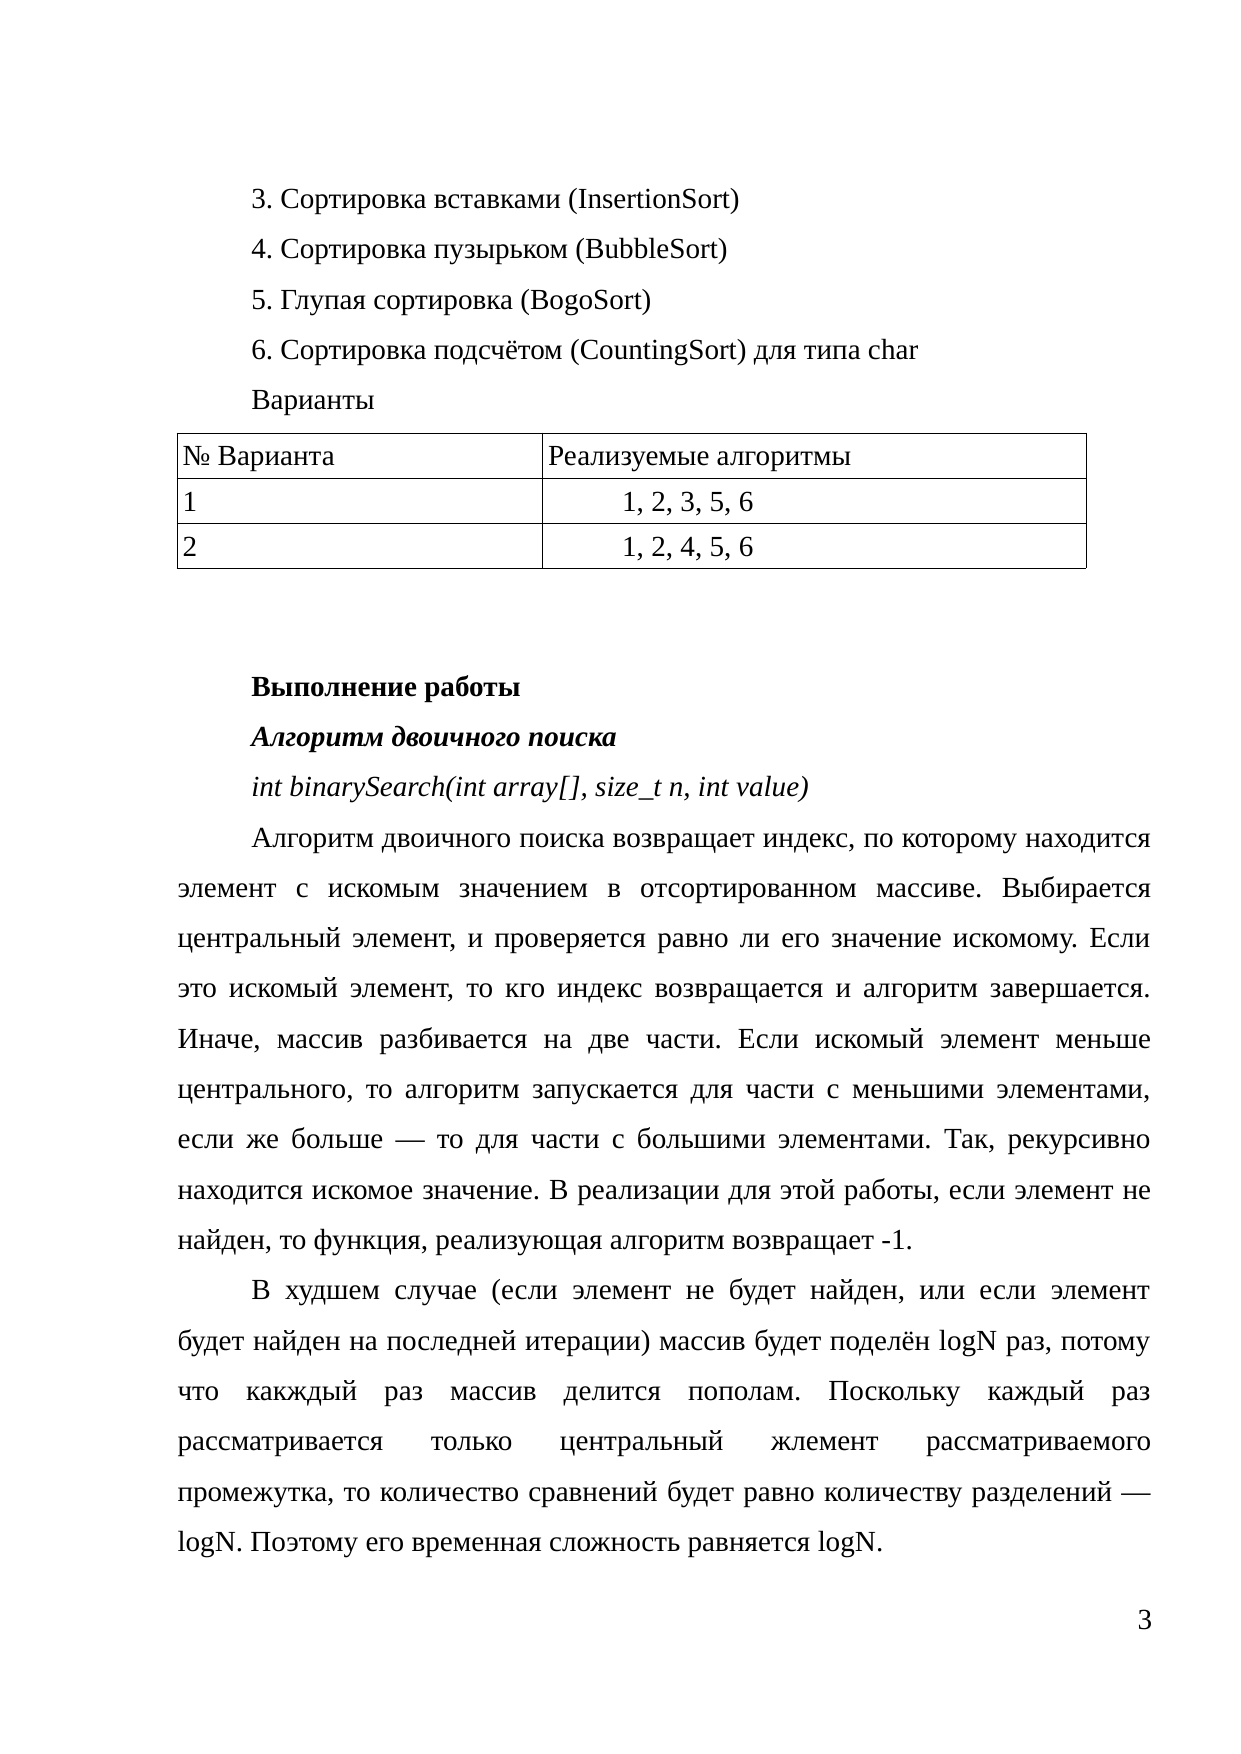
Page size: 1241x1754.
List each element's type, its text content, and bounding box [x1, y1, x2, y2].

table_cell 1, 2, 3, 5, 6 [543, 479, 1086, 523]
text В худшем случае (если элемент не будет найден, или если элемент будет найден на последней итерации) массив будет поделён logN раз, потому что какждый раз массив делится пополам. Поскольку каждый раз рассматривается только центральный жлемент рассматриваемого промежутка, то количество сравнений будет равно количеству разделений — logN. Поэтому его временная сложность равняется logN. [177, 1272, 1152, 1558]
table_cell 1 [178, 479, 542, 523]
subtitle Алгоритм двоичного поиска [177, 719, 1152, 753]
text 5. Глупая сортировка (BogoSort) [177, 282, 1152, 315]
text 4. Сортировка пузырьком (BubbleSort) [177, 231, 1152, 265]
text Алгоритм двоичного поиска возвращает индекс, по которому находится элемент с искомым значением в отсортированном массиве. Выбирается центральный элемент, и проверяется равно ли его значение искомому. Если это искомый элемент, то кго индекс возвращается и алгоритм завершается. Иначе, массив разбивается на две части. Если искомый элемент меньше центрального, то алгоритм запускается для части с меньшими элементами, если же больше — то для части с большими элементами. Так, рекурсивно находится искомое значение. В реализации для этой работы, если элемент не найден, то функция, реализующая алгоритм возвращает -1. [177, 820, 1152, 1256]
table_header № Варианта [178, 434, 542, 478]
text 3. Сортировка вставками (InsertionSort) [177, 181, 1152, 215]
text int binarySearch(int array[], size_t n, int value) [177, 769, 1152, 803]
table_header Реализуемые алгоритмы [543, 434, 1086, 478]
text Варианты [177, 382, 1152, 416]
subtitle Выполнение работы [177, 669, 1152, 702]
table_cell 1, 2, 4, 5, 6 [543, 524, 1086, 568]
table_cell 2 [178, 524, 542, 568]
text 6. Сортировка подсчётом (CountingSort) для типа char [177, 332, 1152, 366]
